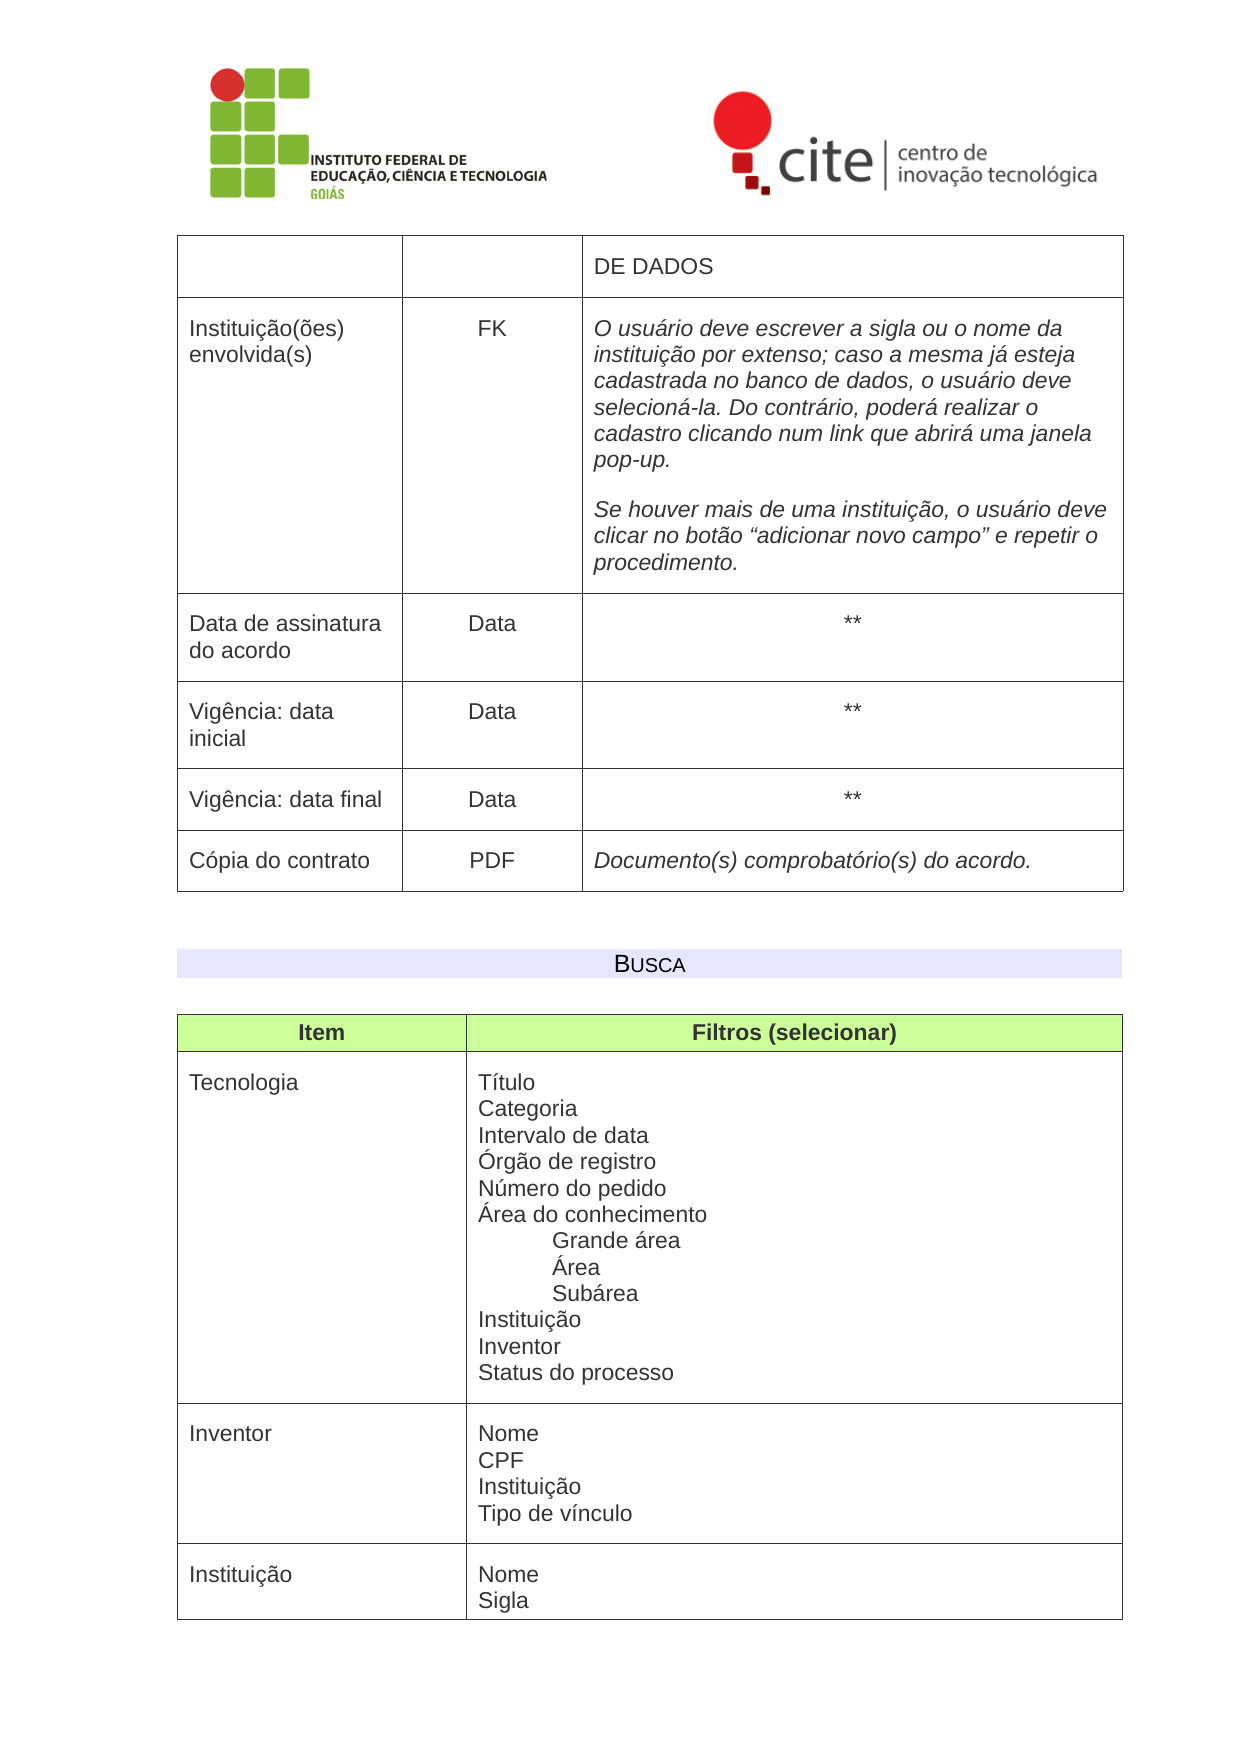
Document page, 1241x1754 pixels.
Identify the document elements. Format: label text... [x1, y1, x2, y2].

table_header Item [178, 1015, 466, 1051]
table_cell Nome CPF Instituição Tipo de vínculo [467, 1404, 1122, 1543]
table_cell Data de assinatura do acordo [178, 594, 402, 681]
table_cell ** [583, 682, 1123, 768]
table_cell Documento(s) comprobatório(s) do acordo. [583, 831, 1123, 891]
table_cell Data [403, 769, 582, 830]
table_cell Data [403, 594, 582, 681]
table_cell Nome Sigla [467, 1544, 1122, 1619]
table_cell O usuário deve escrever a sigla ou o nome da instituição por extenso; caso a mesma já esteja cadastrada no banco de dados, o usuário deve selecioná-la. Do contrário, poderá realizar o cadastro clicando num link que abrirá uma janela pop-up. Se houver mais de uma instituição, o usuário deve clicar no botão “adicionar novo campo” e repetir o procedimento. [583, 298, 1123, 593]
table_cell Inventor [178, 1404, 466, 1543]
table_cell Instituição [178, 1544, 466, 1619]
picture [688, 82, 1124, 206]
table_cell Data [403, 682, 582, 768]
table_cell [178, 236, 402, 297]
table_cell [403, 236, 582, 297]
table_cell Tecnologia [178, 1052, 466, 1403]
table_cell DE DADOS [583, 236, 1123, 297]
table_cell Título Categoria Intervalo de data Órgão de registro Número do pedido Área do conhecimento Grande área Área Subárea Instituição Inventor Status do processo [467, 1052, 1122, 1403]
table_cell Vigência: data inicial [178, 682, 402, 768]
table_header Filtros (selecionar) [467, 1015, 1122, 1051]
table_cell ** [583, 594, 1123, 681]
table_cell Instituição(ões) envolvida(s) [178, 298, 402, 593]
table_cell ** [583, 769, 1123, 830]
text Busca [177, 949, 1122, 978]
picture [210, 68, 547, 199]
table_cell FK [403, 298, 582, 593]
table_cell PDF [403, 831, 582, 891]
table_cell Cópia do contrato [178, 831, 402, 891]
table_cell Vigência: data final [178, 769, 402, 830]
